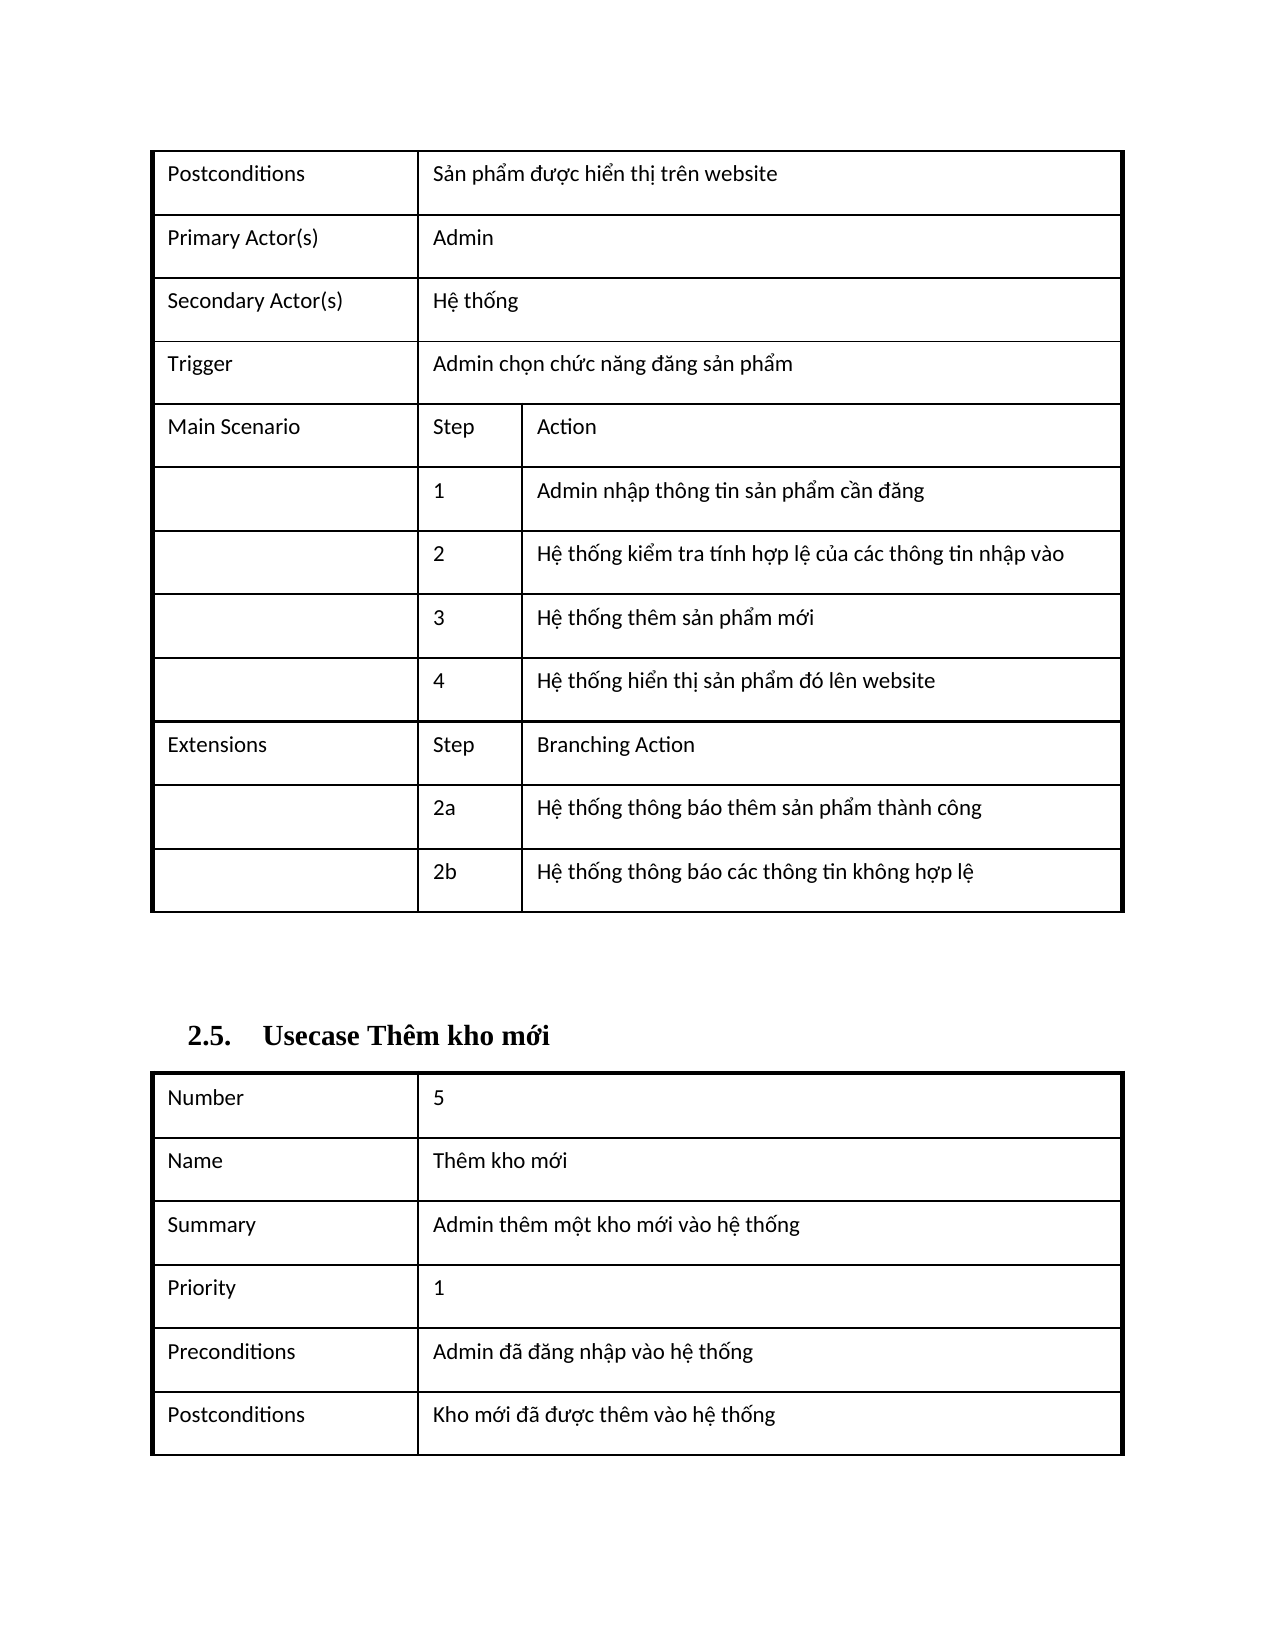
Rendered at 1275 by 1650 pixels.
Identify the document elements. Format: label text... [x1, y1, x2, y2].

table_cell Priority [155, 1266, 417, 1327]
table_cell Hệ thống thông báo các thông tin không hợp lệ [523, 850, 1120, 911]
table_header 5 [419, 1075, 1120, 1137]
table_cell Postconditions [155, 1393, 417, 1454]
table_cell [155, 595, 417, 657]
table_cell [155, 786, 417, 847]
table_cell Summary [155, 1202, 417, 1264]
table_cell [155, 659, 417, 720]
table_cell [155, 850, 417, 911]
table_cell 4 [419, 659, 521, 720]
table_cell 3 [419, 595, 521, 657]
table_cell Hệ thống hiển thị sản phẩm đó lên website [523, 659, 1120, 720]
table_cell Admin nhập thông tin sản phẩm cần đăng [523, 468, 1120, 530]
table_cell Main Scenario [155, 405, 417, 466]
table_cell Hệ thống kiểm tra tính hợp lệ của các thông tin nhập vào [523, 532, 1120, 593]
table_cell Name [155, 1139, 417, 1200]
table_cell Postconditions [155, 152, 417, 213]
table_cell Secondary Actor(s) [155, 279, 417, 341]
table_cell Admin chọn chức năng đăng sản phẩm [419, 342, 1120, 403]
table_cell 1 [419, 1266, 1120, 1327]
table_cell Step [419, 405, 521, 466]
table_cell Sản phẩm được hiển thị trên website [419, 152, 1120, 213]
table_cell Action [523, 405, 1120, 466]
table_cell [155, 468, 417, 530]
table_cell 2a [419, 786, 521, 847]
table_cell Step [419, 723, 521, 784]
table_cell Hệ thống thông báo thêm sản phẩm thành công [523, 786, 1120, 847]
table_cell 2 [419, 532, 521, 593]
table_cell 1 [419, 468, 521, 530]
table_cell Trigger [155, 342, 417, 403]
list Usecase Thêm kho mới [187, 1018, 1125, 1052]
table_cell Preconditions [155, 1329, 417, 1391]
table_cell Hệ thống [419, 279, 1120, 341]
table_cell Admin [419, 216, 1120, 277]
table_cell Admin thêm một kho mới vào hệ thống [419, 1202, 1120, 1264]
table_cell Hệ thống thêm sản phẩm mới [523, 595, 1120, 657]
table_cell Extensions [155, 723, 417, 784]
table_cell 2b [419, 850, 521, 911]
table_cell Kho mới đã được thêm vào hệ thống [419, 1393, 1120, 1454]
table_cell Branching Action [523, 723, 1120, 784]
table_cell Primary Actor(s) [155, 216, 417, 277]
table_cell Thêm kho mới [419, 1139, 1120, 1200]
table_cell Admin đã đăng nhập vào hệ thống [419, 1329, 1120, 1391]
table_header Number [155, 1075, 417, 1137]
table_cell [155, 532, 417, 593]
